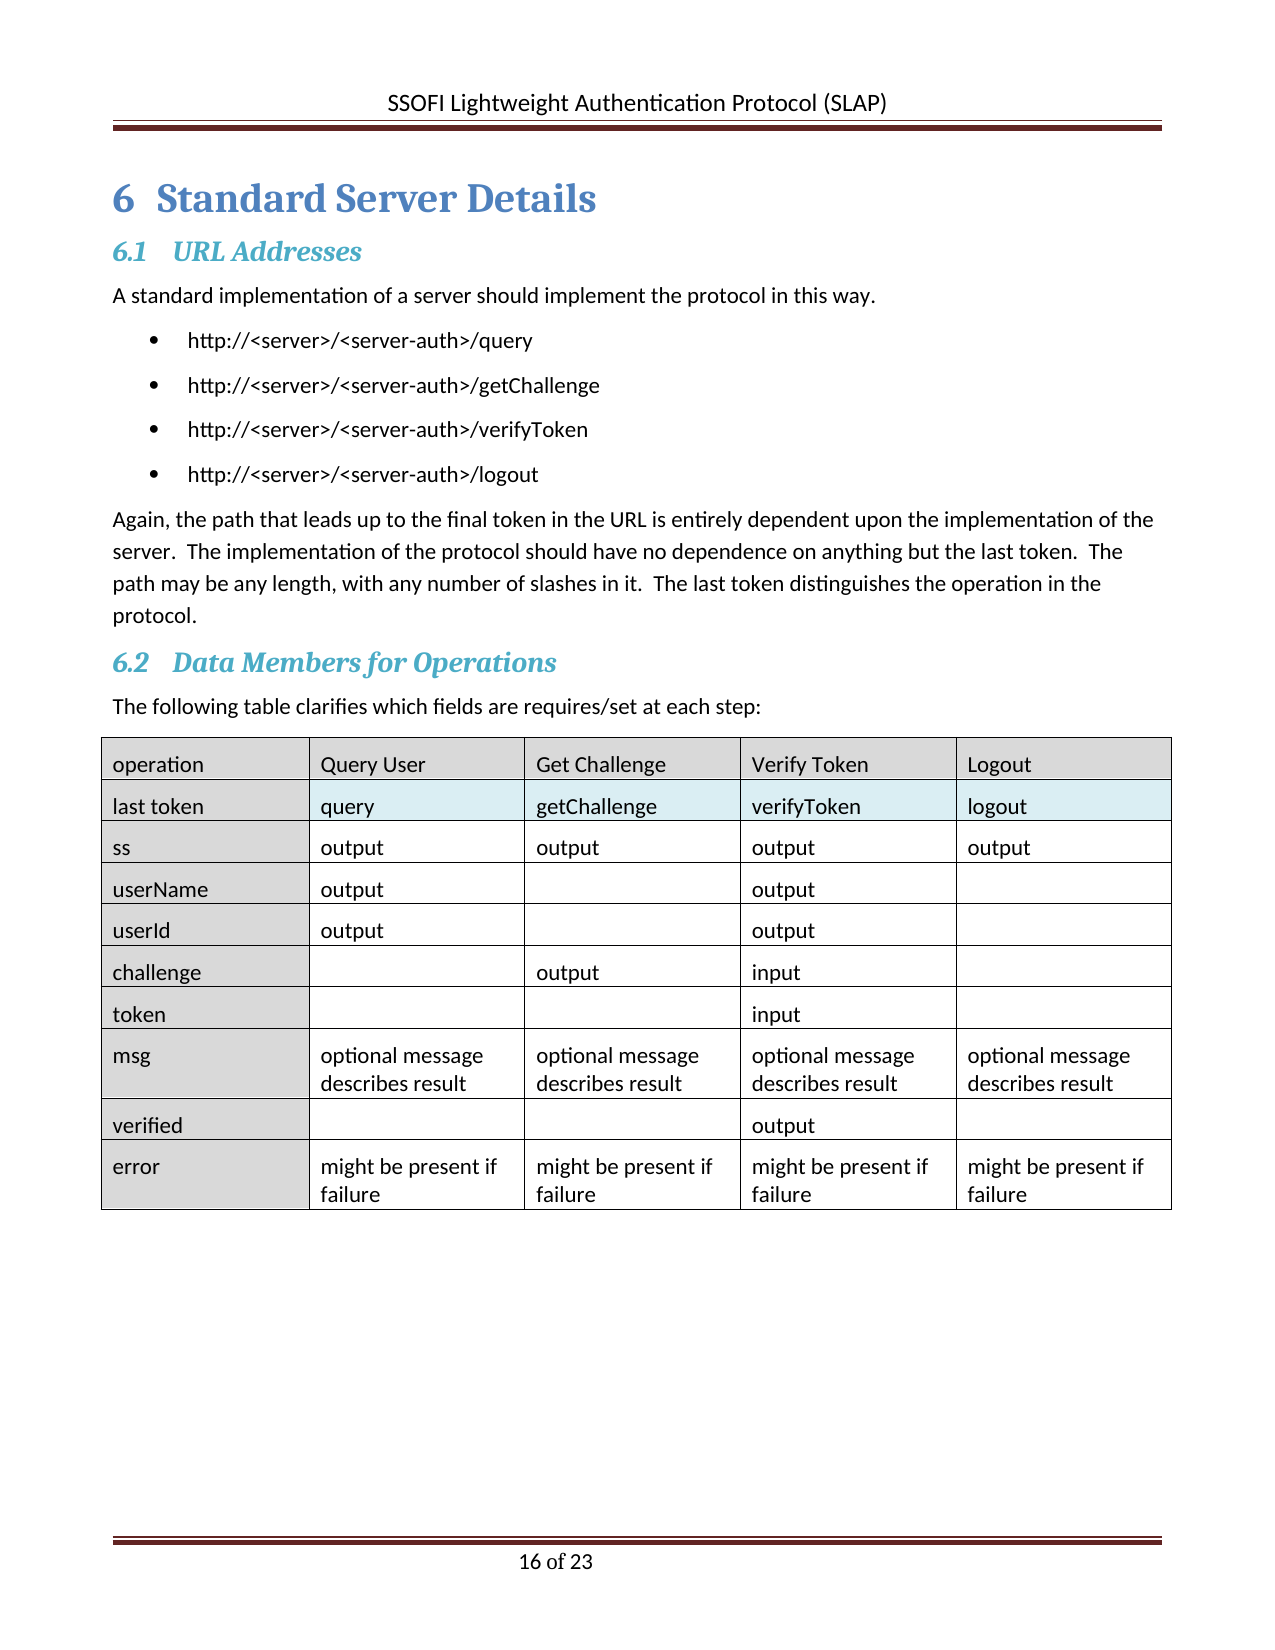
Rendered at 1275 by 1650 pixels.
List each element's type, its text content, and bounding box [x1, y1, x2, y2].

table_cell optional message describes result [741, 1029, 956, 1097]
subtitle URL Addresses [112, 235, 1162, 269]
table_cell output [310, 904, 524, 945]
table_cell output [310, 863, 524, 903]
table_cell output [741, 821, 956, 862]
table_cell userId [102, 904, 309, 945]
table_cell output [957, 821, 1171, 862]
table_header Verify Token [741, 738, 956, 778]
table_cell logout [957, 780, 1171, 820]
table_cell [310, 1099, 524, 1139]
table_cell query [310, 780, 524, 820]
table_cell [525, 904, 740, 945]
table_cell token [102, 987, 309, 1028]
table_cell [525, 863, 740, 903]
table_cell output [741, 863, 956, 903]
table_cell output [310, 821, 524, 862]
table_cell output [741, 1099, 956, 1139]
list http://<server>/<server-auth>/verifyToken [150, 416, 1162, 443]
table_header Logout [957, 738, 1171, 778]
table_cell might be present if failure [310, 1140, 524, 1208]
table_header Query User [310, 738, 524, 778]
table_cell might be present if failure [525, 1140, 740, 1208]
table_cell [525, 1099, 740, 1139]
subtitle Data Members for Operations [112, 646, 1162, 680]
subtitle Standard Server Details [112, 175, 1162, 223]
table_cell verified [102, 1099, 309, 1139]
table_cell optional message describes result [525, 1029, 740, 1097]
table_cell [525, 987, 740, 1028]
table_cell userName [102, 863, 309, 903]
table_cell optional message describes result [310, 1029, 524, 1097]
table_cell [957, 946, 1171, 986]
table_cell msg [102, 1029, 309, 1097]
text A standard implementation of a server should implement the protocol in this way. [112, 281, 1162, 309]
table_header Get Challenge [525, 738, 740, 778]
text Again, the path that leads up to the final token in the URL is entirely dependent upon the implementation of the server. The implementation of the protocol should have no dependence on anything but the last token. The path may be any length, with any number of slashes in it. The last token distinguishes the operation in the protocol. [112, 505, 1162, 629]
table_cell challenge [102, 946, 309, 986]
table_header operation [102, 738, 309, 778]
table_cell getChallenge [525, 780, 740, 820]
table_cell last token [102, 780, 309, 820]
table_cell [310, 946, 524, 986]
list http://<server>/<server-auth>/logout [150, 460, 1162, 488]
table_cell input [741, 946, 956, 986]
table_cell optional message describes result [957, 1029, 1171, 1097]
table_cell [957, 1099, 1171, 1139]
table_cell might be present if failure [957, 1140, 1171, 1208]
table_cell ss [102, 821, 309, 862]
text The following table clarifies which fields are requires/set at each step: [112, 692, 1162, 720]
list http://<server>/<server-auth>/query [150, 326, 1162, 354]
table_cell [957, 904, 1171, 945]
table_cell might be present if failure [741, 1140, 956, 1208]
table_cell [310, 987, 524, 1028]
table_cell output [525, 821, 740, 862]
table_cell [957, 863, 1171, 903]
table_cell output [525, 946, 740, 986]
table_cell verifyToken [741, 780, 956, 820]
table_cell [957, 987, 1171, 1028]
table_cell output [741, 904, 956, 945]
list http://<server>/<server-auth>/getChallenge [150, 371, 1162, 399]
table_cell input [741, 987, 956, 1028]
table_cell error [102, 1140, 309, 1208]
